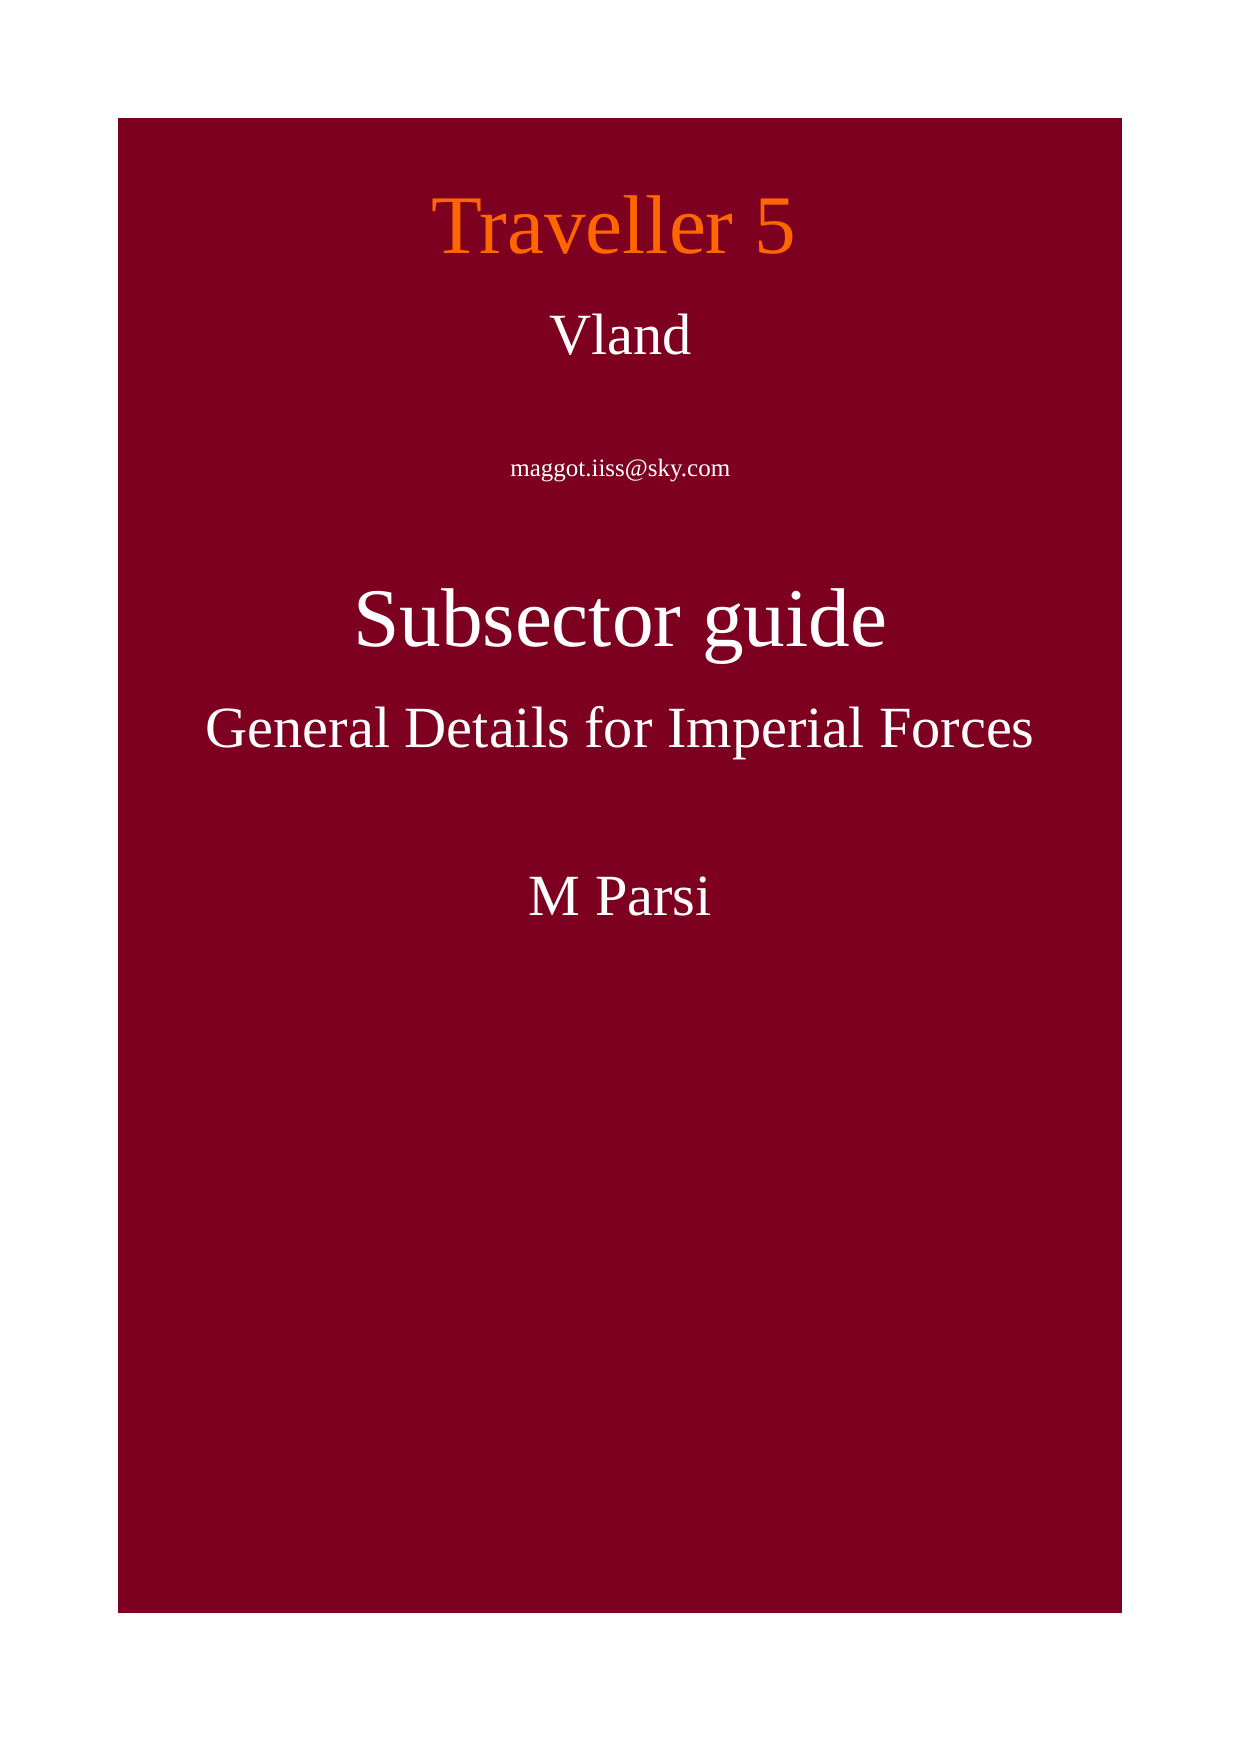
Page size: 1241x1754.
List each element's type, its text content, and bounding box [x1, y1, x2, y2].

text Vland [118, 300, 1122, 367]
text M Parsi [118, 861, 1122, 928]
text General Details for Imperial Forces [118, 693, 1122, 760]
text Traveller 5 [118, 176, 1122, 271]
text Subsector guide [118, 568, 1122, 664]
text maggot.iiss@sky.com [118, 453, 1122, 482]
